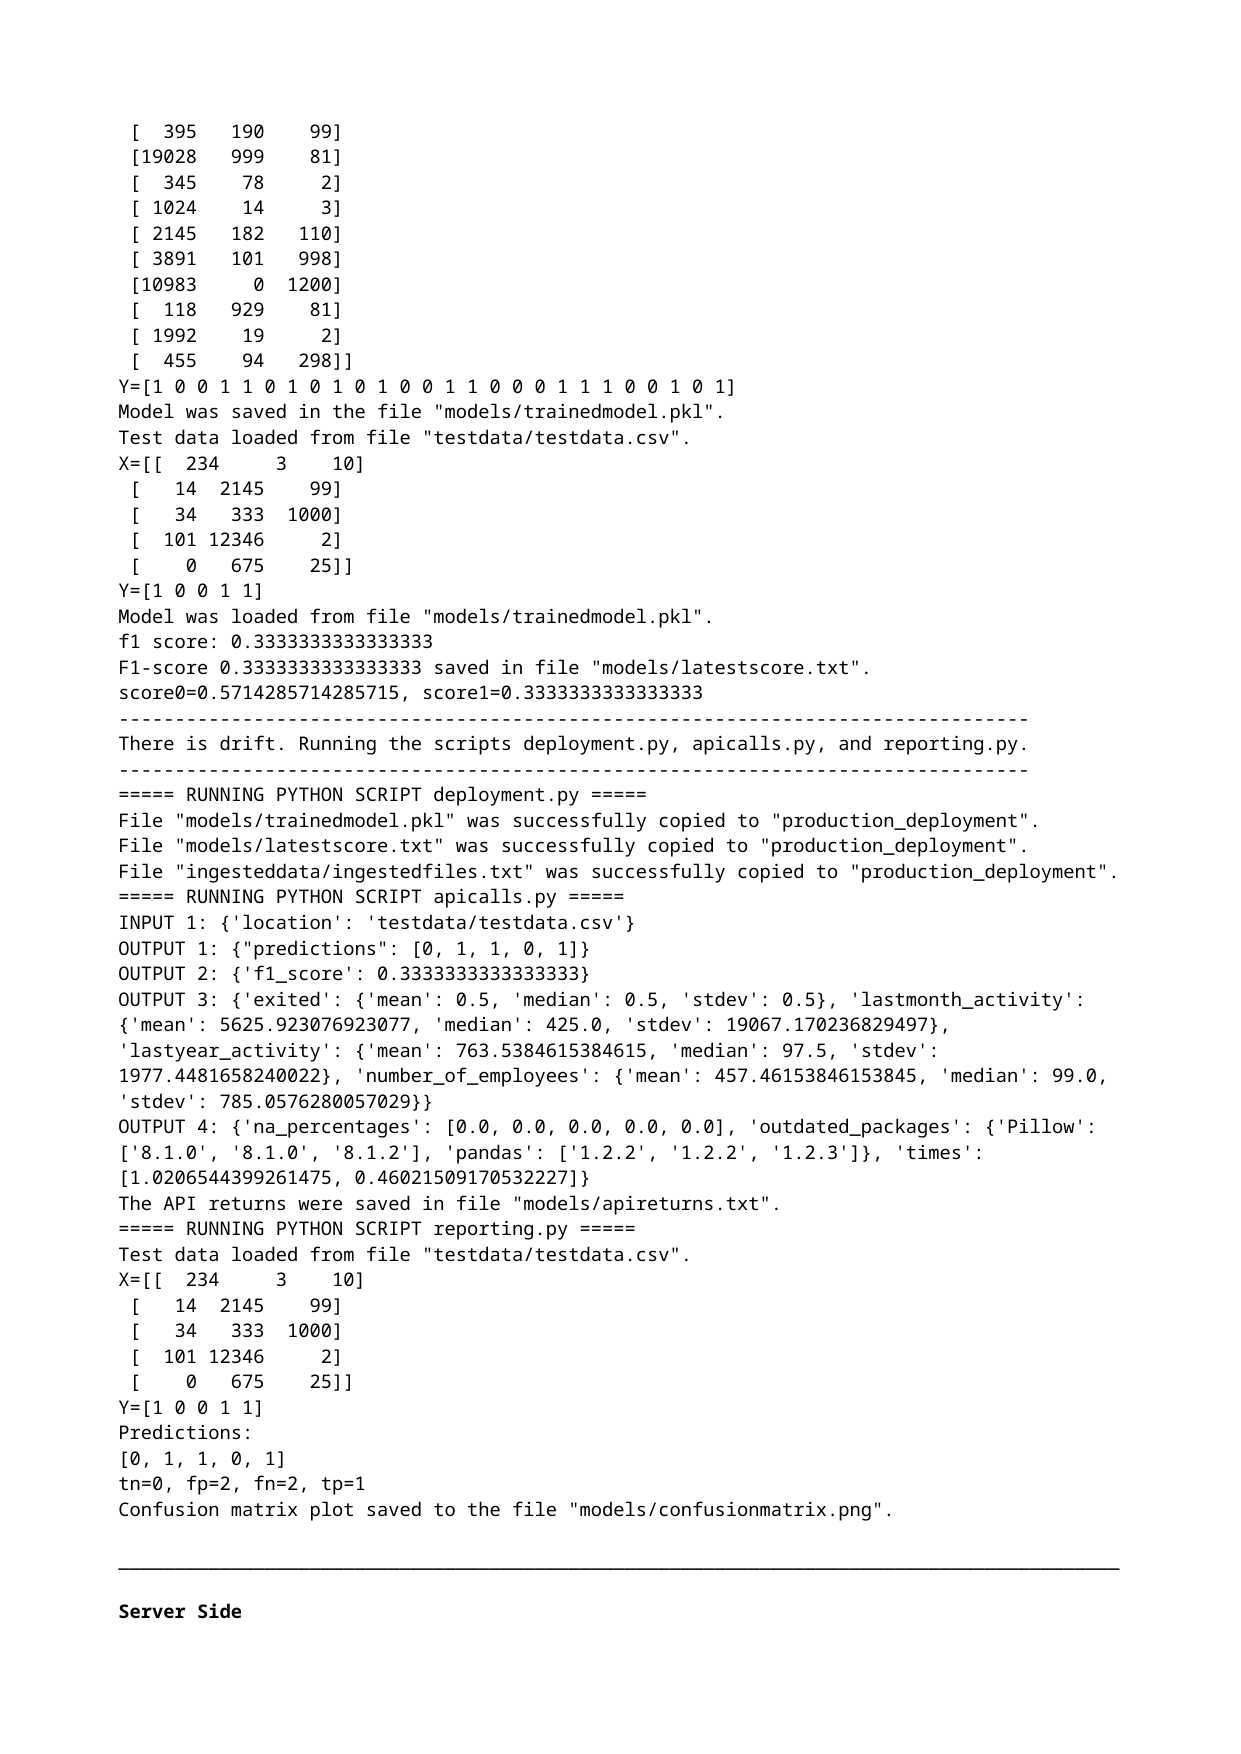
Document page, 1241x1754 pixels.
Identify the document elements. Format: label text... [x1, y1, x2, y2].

text Server Side [118, 1598, 1122, 1624]
text Model was loaded from file "models/trainedmodel.pkl". [118, 603, 1122, 628]
text OUTPUT 1: {"predictions": [0, 1, 1, 0, 1]} [118, 935, 1122, 960]
text [0, 1, 1, 0, 1] [118, 1445, 1122, 1471]
text OUTPUT 4: {'na_percentages': [0.0, 0.0, 0.0, 0.0, 0.0], 'outdated_packages': {'Pillow': ['8.1.0', '8.1.0', '8.1.2'], 'pandas': ['1.2.2', '1.2.2', '1.2.3']}, 'times': [1.0206544399261475, 0.46021509170532227]} [118, 1113, 1122, 1190]
text --------------------------------------------------------------------------------- [118, 756, 1122, 782]
text tn=0, fp=2, fn=2, tp=1 [118, 1471, 1122, 1496]
text [ 101 12346 2] [118, 526, 1122, 552]
text [ 118 929 81] [118, 297, 1122, 322]
text ===== RUNNING PYTHON SCRIPT deployment.py ===== [118, 782, 1122, 807]
text Y=[1 0 0 1 1 0 1 0 1 0 1 0 0 1 1 0 0 0 1 1 1 0 0 1 0 1] [118, 373, 1122, 399]
text File "models/trainedmodel.pkl" was successfully copied to "production_deployment". [118, 807, 1122, 833]
text [ 1024 14 3] [118, 195, 1122, 220]
text --------------------------------------------------------------------------------- [118, 705, 1122, 731]
text Model was saved in the file "models/trainedmodel.pkl". [118, 399, 1122, 424]
text Test data loaded from file "testdata/testdata.csv". [118, 1241, 1122, 1267]
text [ 395 190 99] [118, 118, 1122, 144]
text [ 14 2145 99] [118, 475, 1122, 501]
text [ 0 675 25]] [118, 1369, 1122, 1394]
text [ 2145 182 110] [118, 220, 1122, 246]
text f1 score: 0.3333333333333333 [118, 628, 1122, 654]
text [ 101 12346 2] [118, 1343, 1122, 1369]
text [ 1992 19 2] [118, 322, 1122, 348]
text Y=[1 0 0 1 1] [118, 1394, 1122, 1420]
text OUTPUT 2: {'f1_score': 0.3333333333333333} [118, 960, 1122, 986]
text Predictions: [118, 1420, 1122, 1445]
text Test data loaded from file "testdata/testdata.csv". [118, 424, 1122, 450]
text X=[[ 234 3 10] [118, 450, 1122, 475]
text [ 14 2145 99] [118, 1292, 1122, 1318]
text There is drift. Running the scripts deployment.py, apicalls.py, and reporting.py. [118, 731, 1122, 756]
text [ 0 675 25]] [118, 552, 1122, 577]
text ===== RUNNING PYTHON SCRIPT reporting.py ===== [118, 1216, 1122, 1241]
text X=[[ 234 3 10] [118, 1267, 1122, 1292]
text ===== RUNNING PYTHON SCRIPT apicalls.py ===== [118, 884, 1122, 909]
text [ 455 94 298]] [118, 348, 1122, 373]
text [ 34 333 1000] [118, 1318, 1122, 1343]
text File "ingesteddata/ingestedfiles.txt" was successfully copied to "production_deployment". [118, 858, 1122, 884]
text _________________________________________________________________________________________ [118, 1547, 1122, 1573]
text OUTPUT 3: {'exited': {'mean': 0.5, 'median': 0.5, 'stdev': 0.5}, 'lastmonth_activity': {'mean': 5625.923076923077, 'median': 425.0, 'stdev': 19067.170236829497}, 'lastyear_activity': {'mean': 763.5384615384615, 'median': 97.5, 'stdev': 1977.4481658240022}, 'number_of_employees': {'mean': 457.46153846153845, 'median': 99.0, 'stdev': 785.0576280057029}} [118, 986, 1122, 1113]
text [ 34 333 1000] [118, 501, 1122, 526]
text F1-score 0.3333333333333333 saved in file "models/latestscore.txt". [118, 654, 1122, 679]
text Y=[1 0 0 1 1] [118, 577, 1122, 603]
text [10983 0 1200] [118, 271, 1122, 297]
text File "models/latestscore.txt" was successfully copied to "production_deployment". [118, 833, 1122, 858]
text [19028 999 81] [118, 144, 1122, 169]
text [ 3891 101 998] [118, 246, 1122, 271]
text Confusion matrix plot saved to the file "models/confusionmatrix.png". [118, 1496, 1122, 1522]
text INPUT 1: {'location': 'testdata/testdata.csv'} [118, 909, 1122, 935]
text The API returns were saved in file "models/apireturns.txt". [118, 1190, 1122, 1216]
text score0=0.5714285714285715, score1=0.3333333333333333 [118, 679, 1122, 705]
text [ 345 78 2] [118, 169, 1122, 195]
